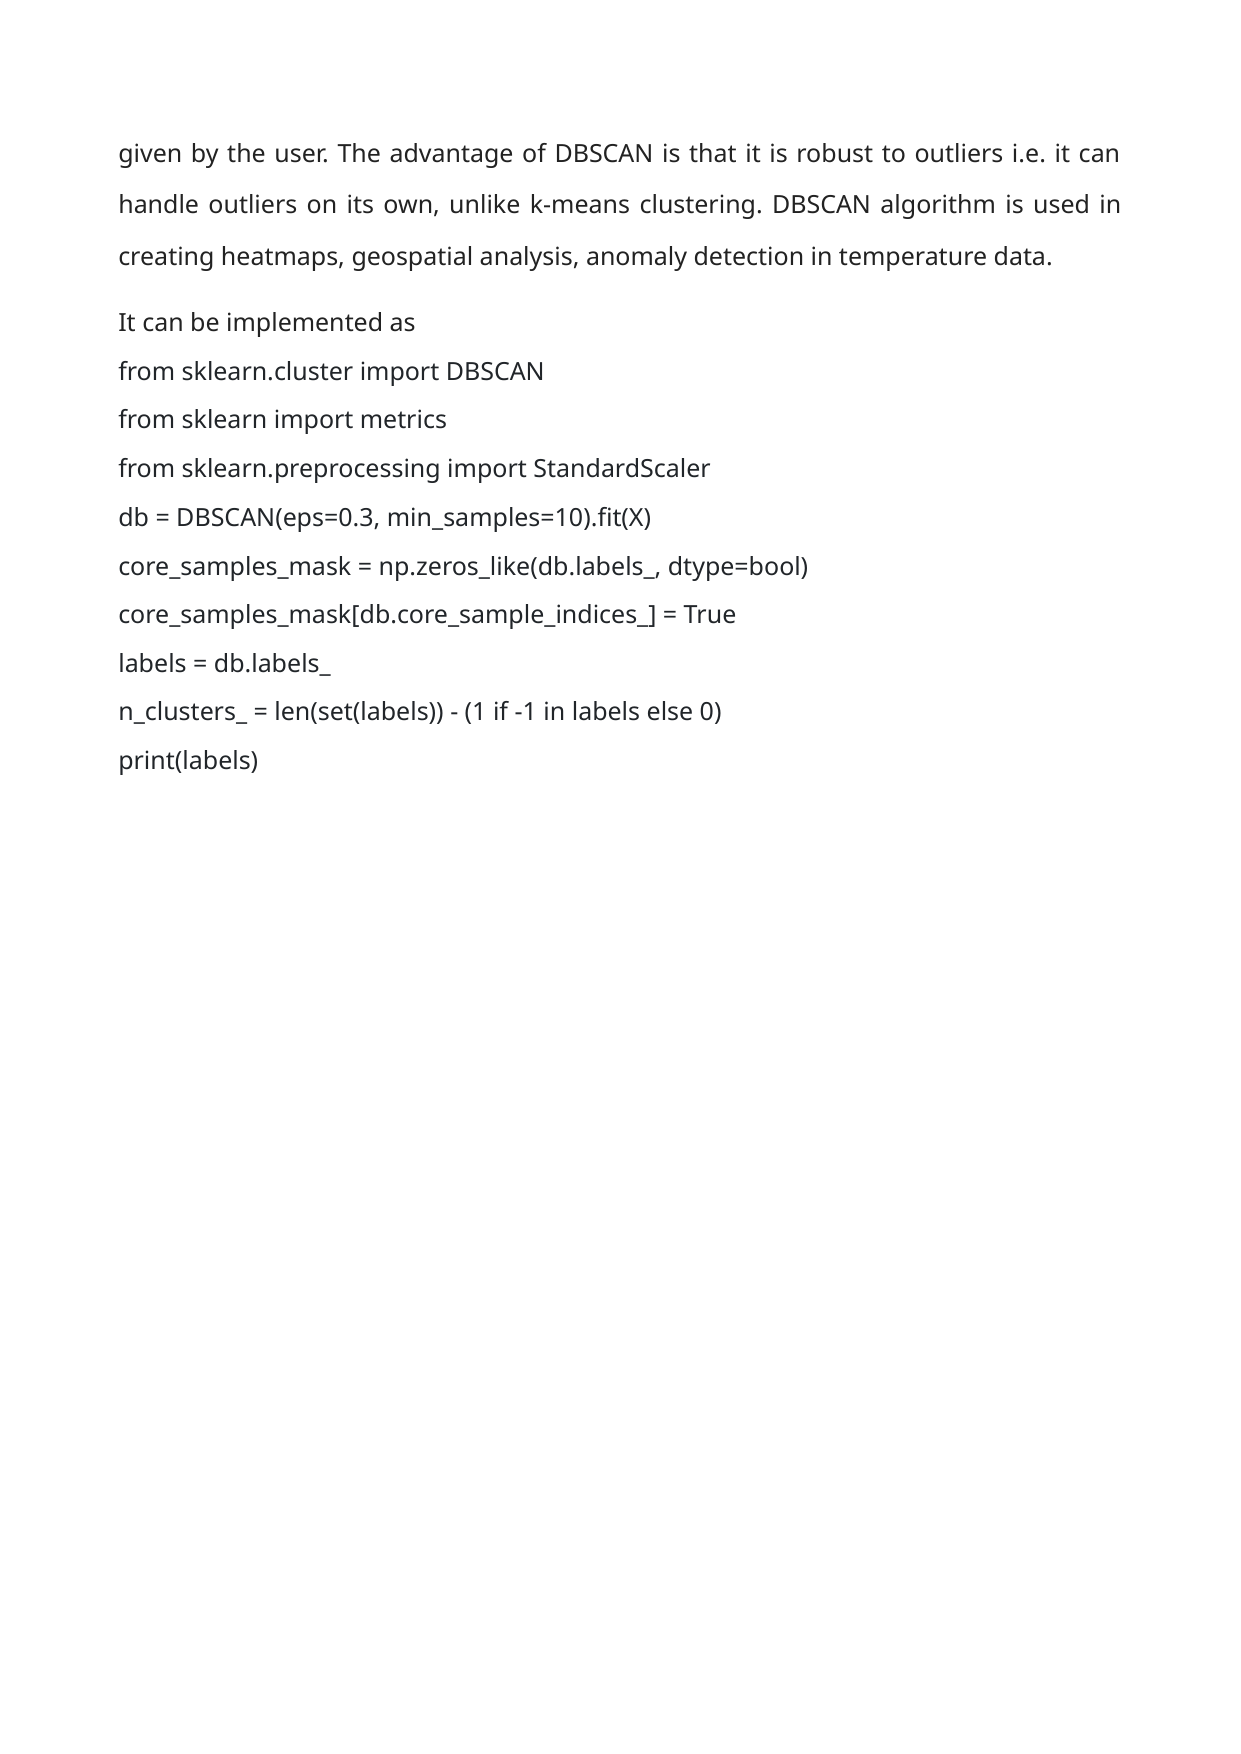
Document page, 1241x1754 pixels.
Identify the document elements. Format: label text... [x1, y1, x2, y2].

text from sklearn.cluster import DBSCAN [118, 353, 1122, 388]
text db = DBSCAN(eps=0.3, min_samples=10).fit(X) [118, 499, 1122, 533]
text core_samples_mask = np.zeros_like(db.labels_, dtype=bool) [118, 548, 1122, 582]
text from sklearn import metrics [118, 402, 1122, 436]
text n_clusters_ = len(set(labels)) - (1 if -1 in labels else 0) [118, 694, 1122, 728]
text It can be implemented as [118, 287, 1122, 339]
text print(labels) [118, 743, 1122, 777]
text given by the user. The advantage of DBSCAN is that it is robust to outliers i.e. it can handle outliers on its own, unlike k-means clustering. DBSCAN algorithm is used in creating heatmaps, geospatial analysis, anomaly detection in temperature data. [118, 118, 1122, 273]
text from sklearn.preprocessing import StandardScaler [118, 451, 1122, 485]
text labels = db.labels_ [118, 645, 1122, 679]
text core_samples_mask[db.core_sample_indices_] = True [118, 597, 1122, 631]
